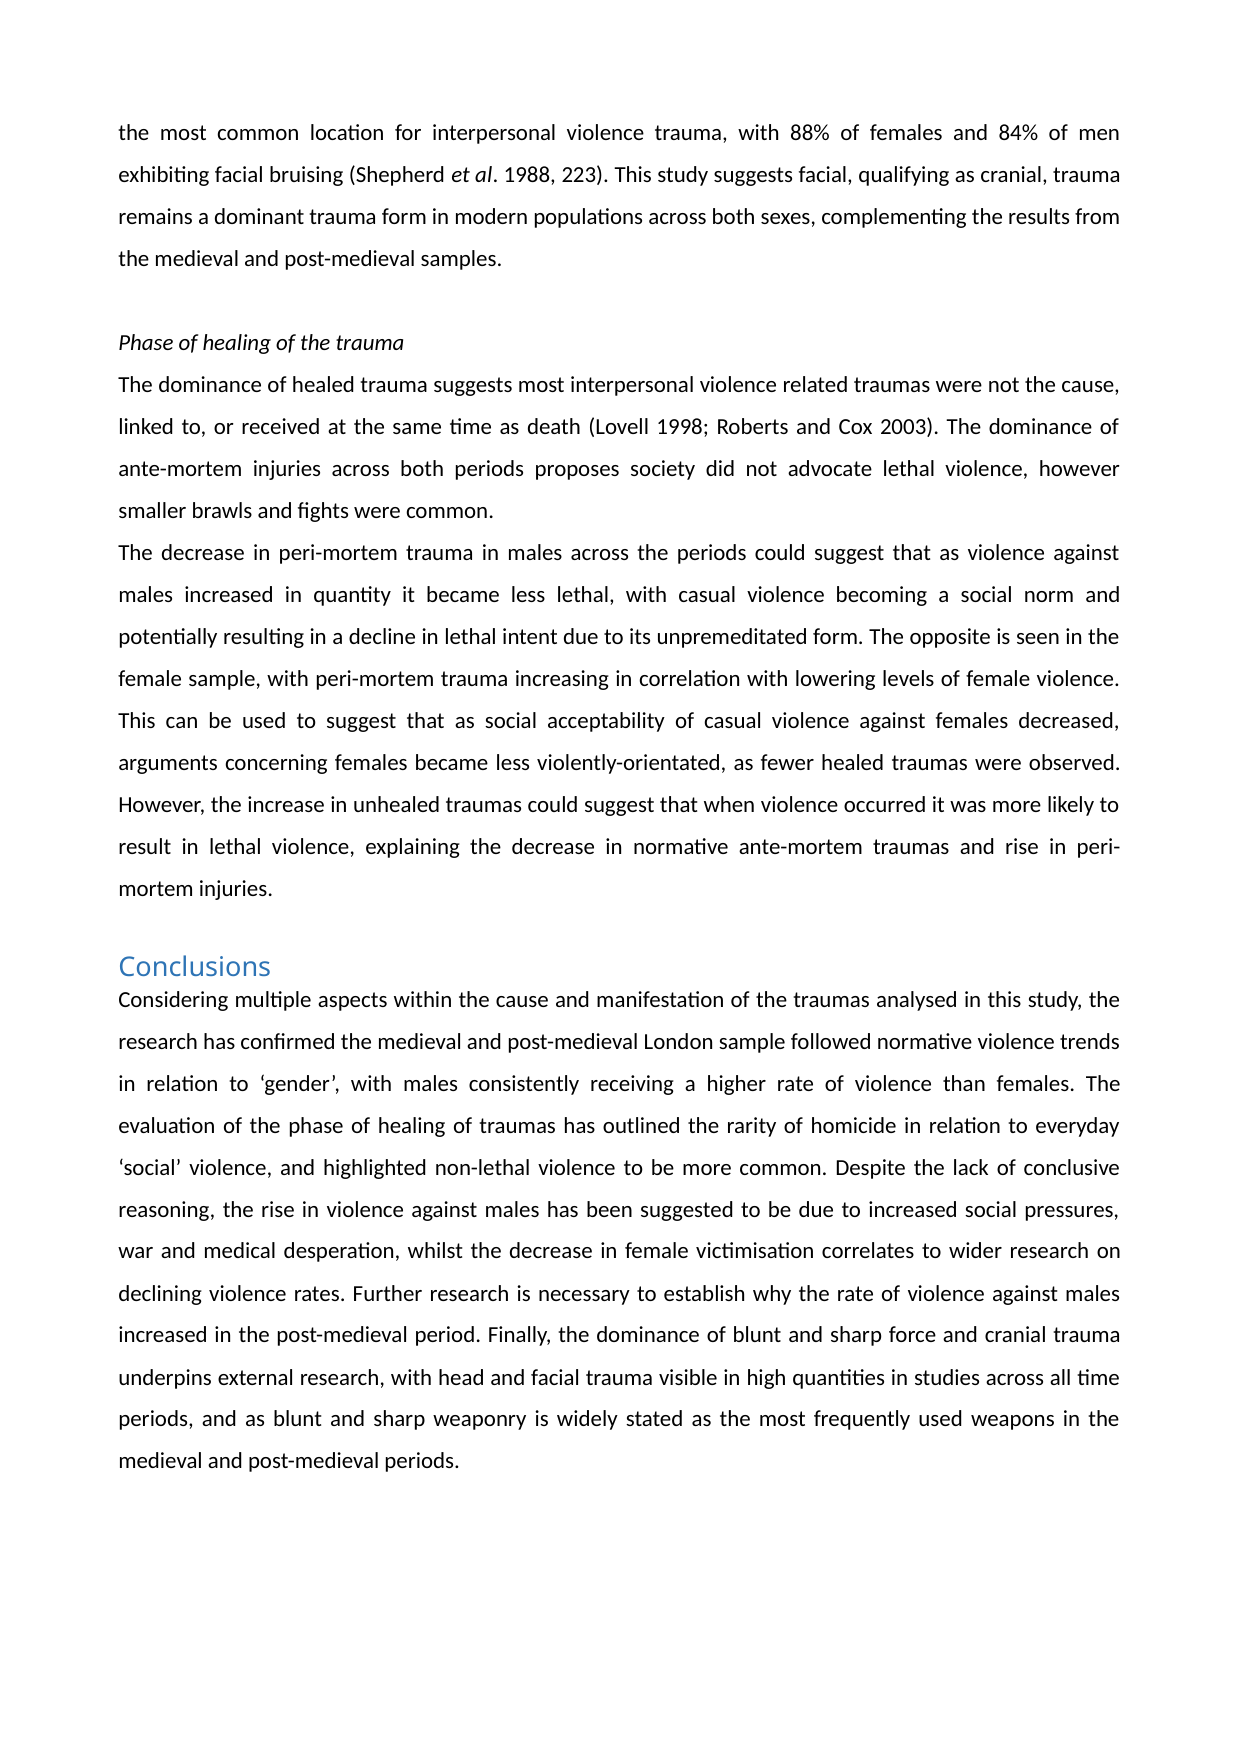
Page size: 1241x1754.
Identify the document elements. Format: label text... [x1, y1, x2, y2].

text The decrease in peri-mortem trauma in males across the periods could suggest that as violence against males increased in quantity it became less lethal, with casual violence becoming a social norm and potentially resulting in a decline in lethal intent due to its unpremeditated form. The opposite is seen in the female sample, with peri-mortem trauma increasing in correlation with lowering levels of female violence. This can be used to suggest that as social acceptability of casual violence against females decreased, arguments concerning females became less violently-orientated, as fewer healed traumas were observed. However, the increase in unhealed traumas could suggest that when violence occurred it was more likely to result in lethal violence, explaining the decrease in normative ante-mortem traumas and rise in peri-mortem injuries. [118, 538, 1122, 902]
text Considering multiple aspects within the cause and manifestation of the traumas analysed in this study, the research has confirmed the medieval and post-medieval London sample followed normative violence trends in relation to ‘gender’, with males consistently receiving a higher rate of violence than females. The evaluation of the phase of healing of traumas has outlined the rarity of homicide in relation to everyday ‘social’ violence, and highlighted non-lethal violence to be more common. Despite the lack of conclusive reasoning, the rise in violence against males has been suggested to be due to increased social pressures, war and medical desperation, whilst the decrease in female victimisation correlates to wider research on declining violence rates. Further research is necessary to establish why the rate of violence against males increased in the post-medieval period. Finally, the dominance of blunt and sharp force and cranial trauma underpins external research, with head and facial trauma visible in high quantities in studies across all time periods, and as blunt and sharp weaponry is widely stated as the most frequently used weapons in the medieval and post-medieval periods. [118, 985, 1122, 1474]
text the most common location for interpersonal violence trauma, with 88% of females and 84% of men exhibiting facial bruising (Shepherd et al. 1988, 223). This study suggests facial, qualifying as cranial, trauma remains a dominant trauma form in modern populations across both sexes, complementing the results from the medieval and post-medieval samples. [118, 118, 1122, 272]
subtitle Conclusions [118, 948, 1122, 985]
text Phase of healing of the trauma [118, 328, 1122, 356]
text The dominance of healed trauma suggests most interpersonal violence related traumas were not the cause, linked to, or received at the same time as death (Lovell 1998; Roberts and Cox 2003). The dominance of ante-mortem injuries across both periods proposes society did not advocate lethal violence, however smaller brawls and fights were common. [118, 370, 1122, 524]
